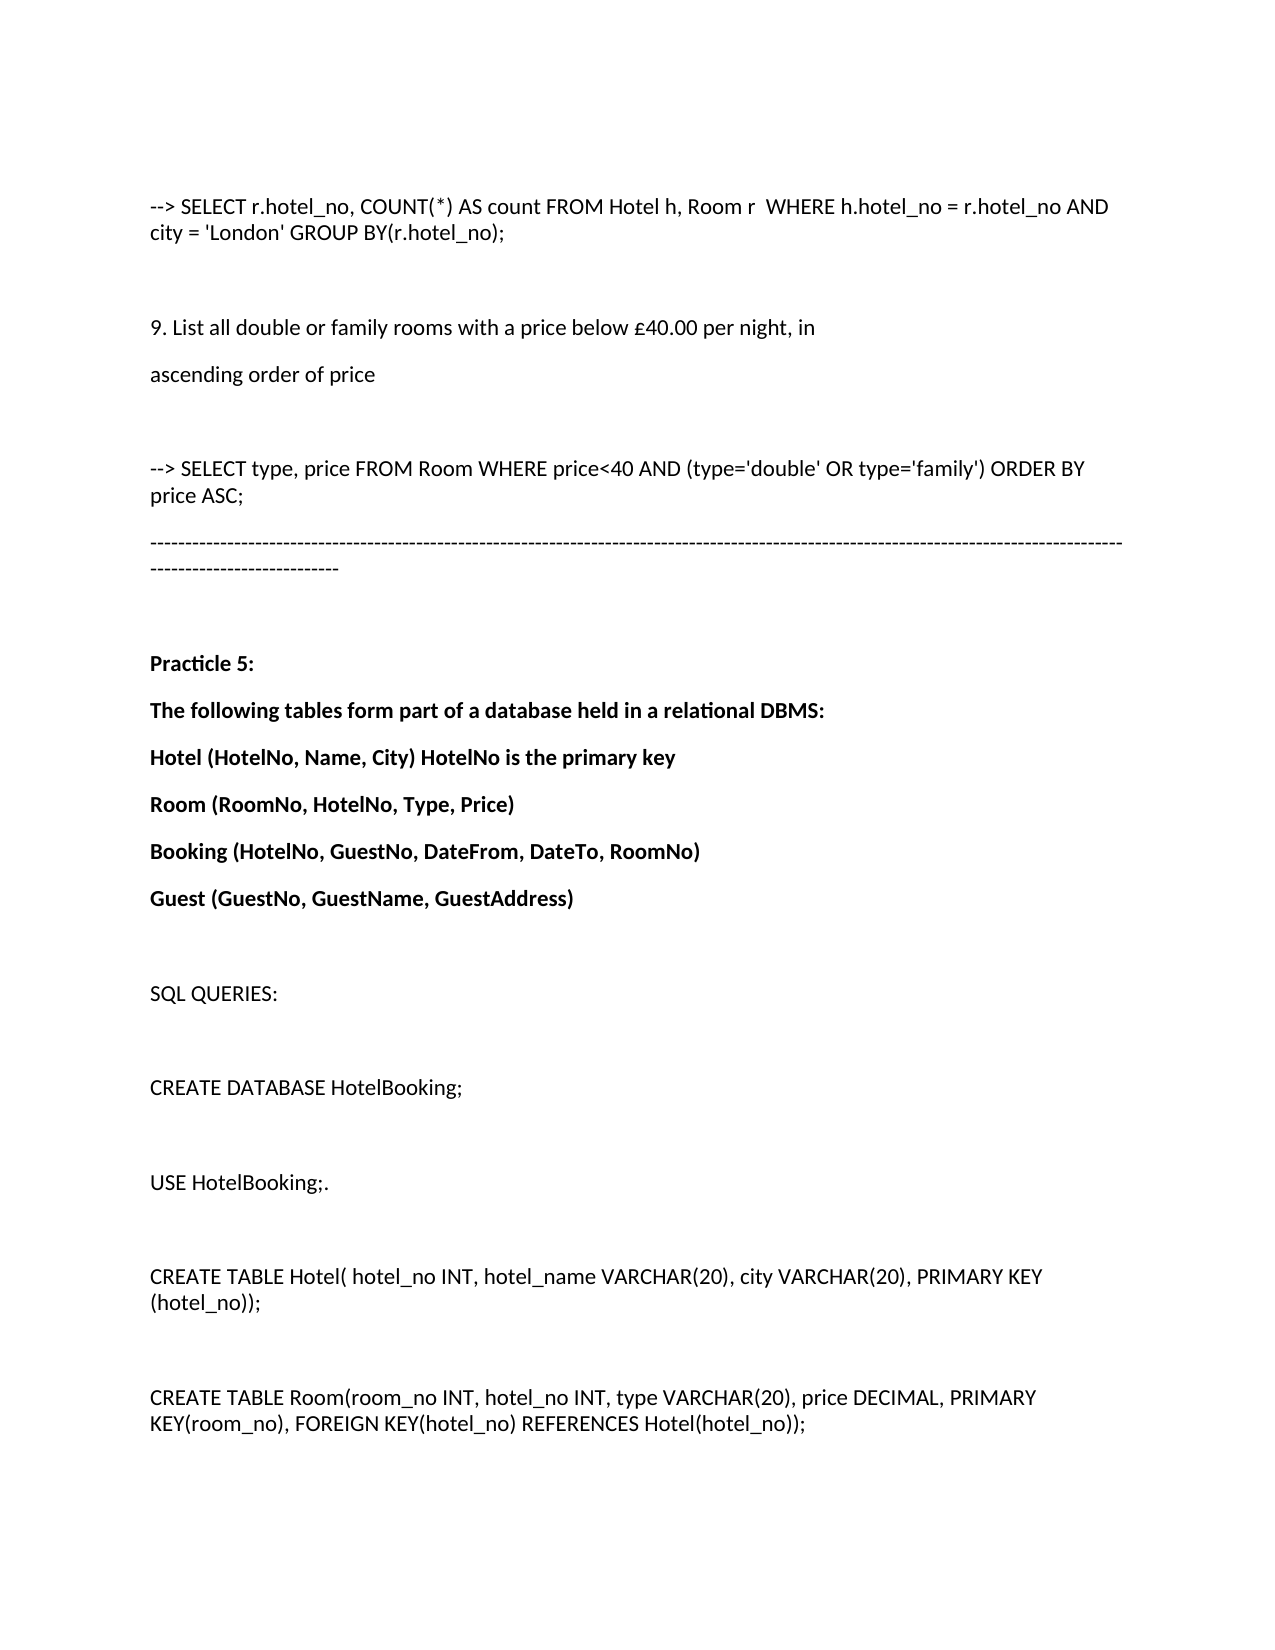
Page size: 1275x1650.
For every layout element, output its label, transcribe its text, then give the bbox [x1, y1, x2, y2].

text Room (RoomNo, HotelNo, Type, Price) [150, 795, 1125, 818]
text ascending order of price [150, 365, 1125, 388]
text CREATE TABLE Hotel( hotel_no INT, hotel_name VARCHAR(20), city VARCHAR(20), PRIMARY KEY (hotel_no)); [150, 1267, 1125, 1316]
text SQL QUERIES: [150, 984, 1125, 1007]
text Practicle 5: [150, 654, 1125, 677]
text 9. List all double or family rooms with a price below £40.00 per night, in [150, 318, 1125, 341]
text CREATE DATABASE HotelBooking; [150, 1078, 1125, 1101]
text USE HotelBooking;. [150, 1173, 1125, 1196]
text --> SELECT r.hotel_no, COUNT(*) AS count FROM Hotel h, Room r WHERE h.hotel_no = r.hotel_no AND city = 'London' GROUP BY(r.hotel_no); [150, 197, 1125, 246]
text ---------------------------------------------------------------------------------------------------------------------------------------------------------------------- [150, 533, 1125, 582]
text Hotel (HotelNo, Name, City) HotelNo is the primary key [150, 748, 1125, 771]
text Booking (HotelNo, GuestNo, DateFrom, DateTo, RoomNo) [150, 842, 1125, 865]
text CREATE TABLE Room(room_no INT, hotel_no INT, type VARCHAR(20), price DECIMAL, PRIMARY KEY(room_no), FOREIGN KEY(hotel_no) REFERENCES Hotel(hotel_no)); [150, 1388, 1125, 1437]
text The following tables form part of a database held in a relational DBMS: [150, 701, 1125, 724]
text --> SELECT type, price FROM Room WHERE price<40 AND (type='double' OR type='family') ORDER BY price ASC; [150, 459, 1125, 509]
text Guest (GuestNo, GuestName, GuestAddress) [150, 890, 1125, 913]
